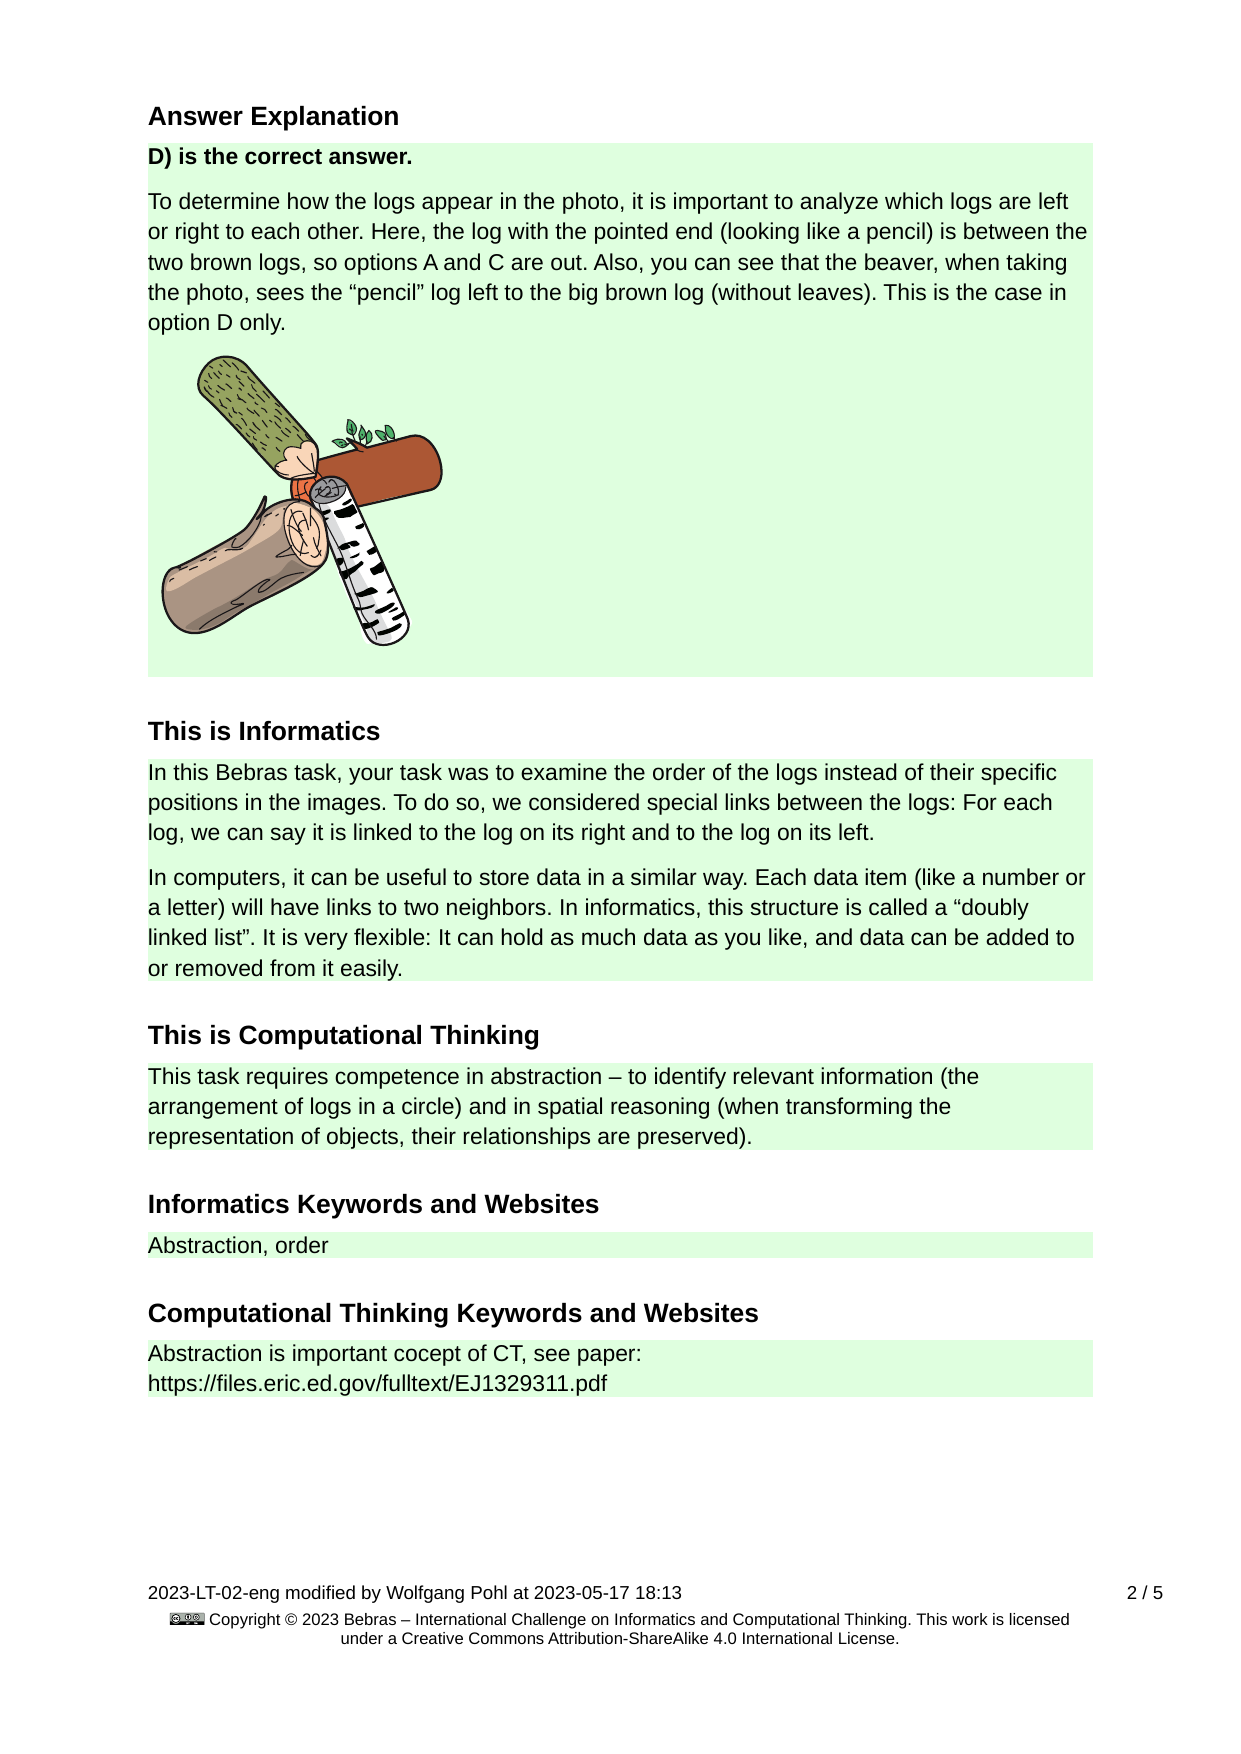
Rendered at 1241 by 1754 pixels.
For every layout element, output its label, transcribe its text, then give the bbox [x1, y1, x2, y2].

text Abstraction is important cocept of CT, see paper: https://files.eric.ed.gov/fulltext/EJ1329311.pdf [148, 1340, 1093, 1397]
subtitle Answer Explanation [148, 100, 1093, 131]
text This task requires competence in abstraction – to identify relevant information (the arrangement of logs in a circle) and in spatial reasoning (when transforming the representation of objects, their relationships are preserved). [148, 1063, 1093, 1150]
text In this Bebras task, your task was to examine the order of the logs instead of their specific positions in the images. To do so, we considered special links between the logs: For each log, we can say it is linked to the log on its right and to the log on its left. [148, 759, 1093, 845]
subtitle Informatics Keywords and Websites [148, 1189, 1093, 1219]
text In computers, it can be useful to store data in a similar way. Each data item (like a number or a letter) will have links to two neighbors. In informatics, this structure is called a “doubly linked list”. It is very flexible: It can hold as much data as you like, and data can be added to or removed from it easily. [148, 864, 1093, 981]
subtitle This is Informatics [148, 716, 1093, 746]
text D) is the correct answer. [148, 143, 1093, 169]
subtitle This is Computational Thinking [148, 1020, 1093, 1050]
text Abstraction, order [148, 1232, 1093, 1258]
subtitle Computational Thinking Keywords and Websites [148, 1297, 1093, 1328]
text To determine how the logs appear in the photo, it is important to analyze which logs are left or right to each other. Here, the log with the pointed end (looking like a pencil) is between the two brown logs, so options A and C are out. Also, you can see that the beaver, when taking the photo, sees the “pencil” log left to the big brown log (without leaves). This is the case in option D only. [148, 188, 1093, 335]
